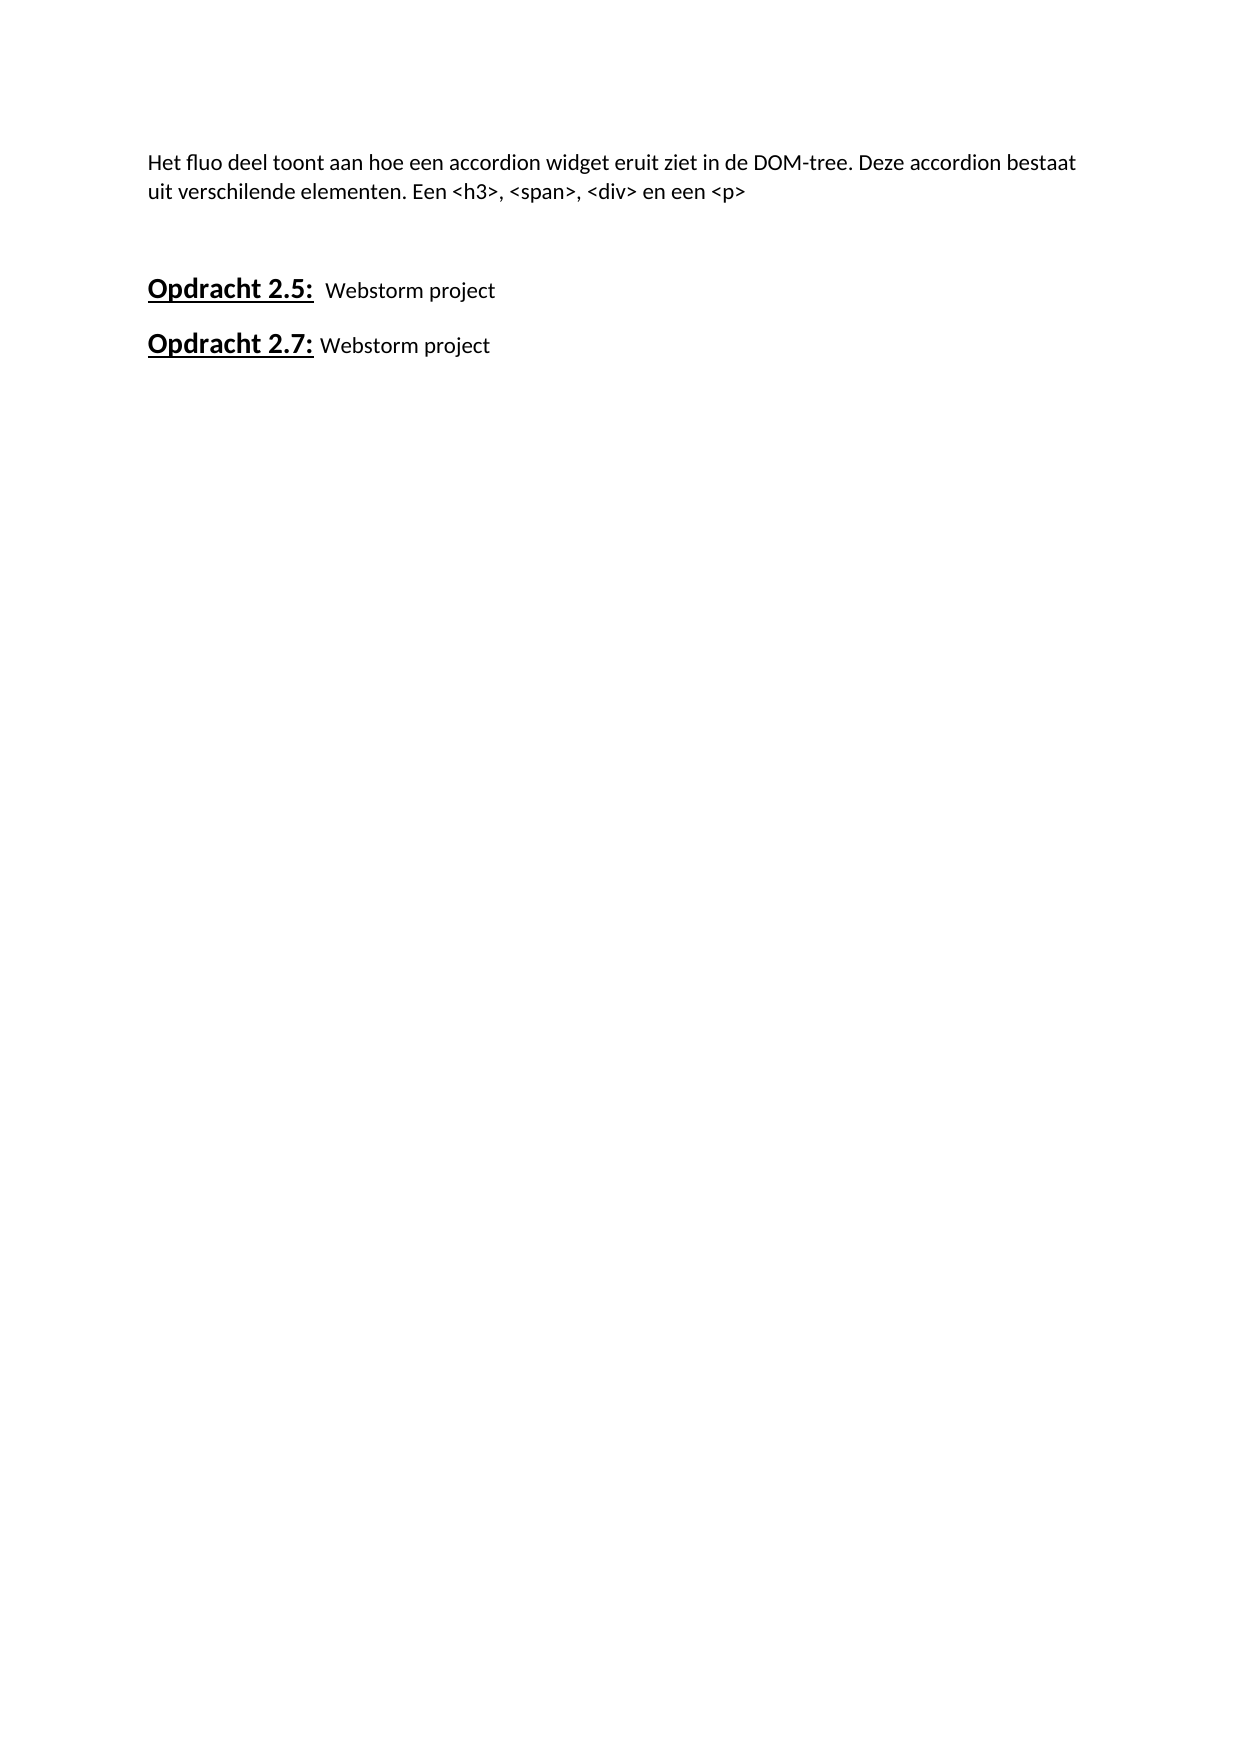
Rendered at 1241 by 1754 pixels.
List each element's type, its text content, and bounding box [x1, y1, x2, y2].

text Opdracht 2.7: Webstorm project [148, 325, 1093, 361]
text Opdracht 2.5: Webstorm project [148, 271, 1093, 306]
text Het fluo deel toont aan hoe een accordion widget eruit ziet in de DOM-tree. Deze accordion bestaat uit verschilende elementen. Een <h3>, <span>, <div> en een <p> [148, 148, 1093, 206]
